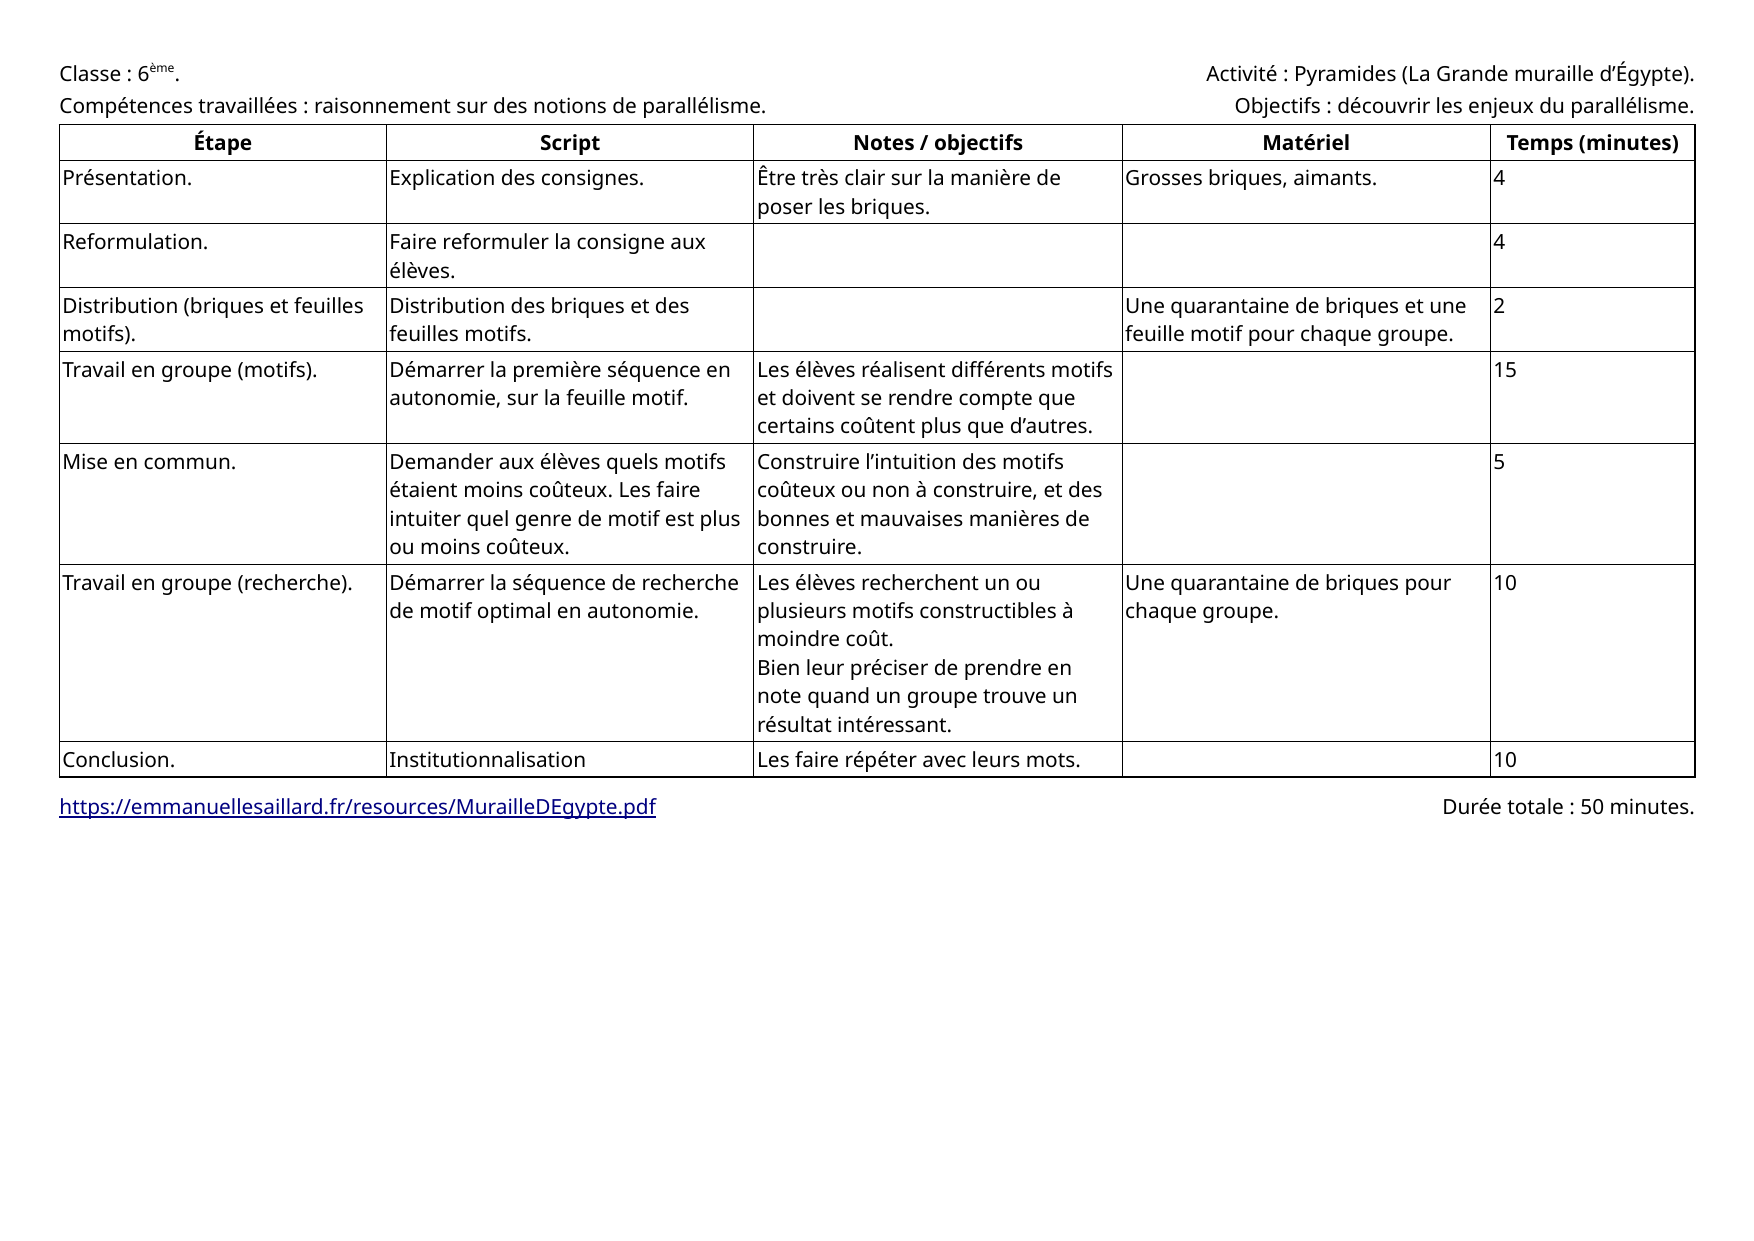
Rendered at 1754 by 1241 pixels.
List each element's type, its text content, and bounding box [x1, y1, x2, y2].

text https://emmanuellesaillard.fr/resources/MurailleDEgypte.pdf Durée totale : 50 minutes. [59, 792, 1695, 821]
table_cell Distribution des briques et des feuilles motifs. [387, 288, 753, 351]
table_cell Être très clair sur la manière de poser les briques. [754, 161, 1122, 223]
table_cell 10 [1491, 565, 1694, 741]
table_cell Faire reformuler la consigne aux élèves. [387, 224, 753, 287]
table_cell [754, 224, 1122, 287]
table_cell [1123, 444, 1490, 564]
table_cell Démarrer la première séquence en autonomie, sur la feuille motif. [387, 352, 753, 443]
table_cell Conclusion. [60, 742, 386, 776]
text Classe : 6ème. Activité : Pyramides (La Grande muraille d’Égypte). [59, 59, 1695, 87]
table_header Script [387, 125, 753, 159]
table_cell Grosses briques, aimants. [1123, 161, 1490, 223]
table_cell Travail en groupe (recherche). [60, 565, 386, 741]
table_cell Travail en groupe (motifs). [60, 352, 386, 443]
table_header Temps (minutes) [1491, 125, 1694, 159]
table_cell Reformulation. [60, 224, 386, 287]
table_cell Construire l’intuition des motifs coûteux ou non à construire, et des bonnes et mauvaises manières de construire. [754, 444, 1122, 564]
table_cell Les élèves recherchent un ou plusieurs motifs constructibles à moindre coût. Bien leur préciser de prendre en note quand un groupe trouve un résultat intéressant. [754, 565, 1122, 741]
table_header Étape [60, 125, 386, 159]
table_cell 5 [1491, 444, 1694, 564]
table_cell Mise en commun. [60, 444, 386, 564]
table_cell [754, 288, 1122, 351]
table_header Notes / objectifs [754, 125, 1122, 159]
table_cell 4 [1491, 224, 1694, 287]
table_cell Distribution (briques et feuilles motifs). [60, 288, 386, 351]
table_cell [1123, 224, 1490, 287]
table_cell Les élèves réalisent différents motifs et doivent se rendre compte que certains coûtent plus que d’autres. [754, 352, 1122, 443]
table_cell [1123, 742, 1490, 776]
table_cell 15 [1491, 352, 1694, 443]
table_cell Une quarantaine de briques pour chaque groupe. [1123, 565, 1490, 741]
table_cell [1123, 352, 1490, 443]
table_cell Explication des consignes. [387, 161, 753, 223]
table_cell 2 [1491, 288, 1694, 351]
table_cell Une quarantaine de briques et une feuille motif pour chaque groupe. [1123, 288, 1490, 351]
table_cell Demander aux élèves quels motifs étaient moins coûteux. Les faire intuiter quel genre de motif est plus ou moins coûteux. [387, 444, 753, 564]
text Compétences travaillées : raisonnement sur des notions de parallélisme. Objectifs : découvrir les enjeux du parallélisme. [59, 92, 1695, 120]
table_cell Les faire répéter avec leurs mots. [754, 742, 1122, 776]
table_cell Démarrer la séquence de recherche de motif optimal en autonomie. [387, 565, 753, 741]
table_cell Institutionnalisation [387, 742, 753, 776]
table_header Matériel [1123, 125, 1490, 159]
table_cell 10 [1491, 742, 1694, 776]
table_cell Présentation. [60, 161, 386, 223]
table_cell 4 [1491, 161, 1694, 223]
